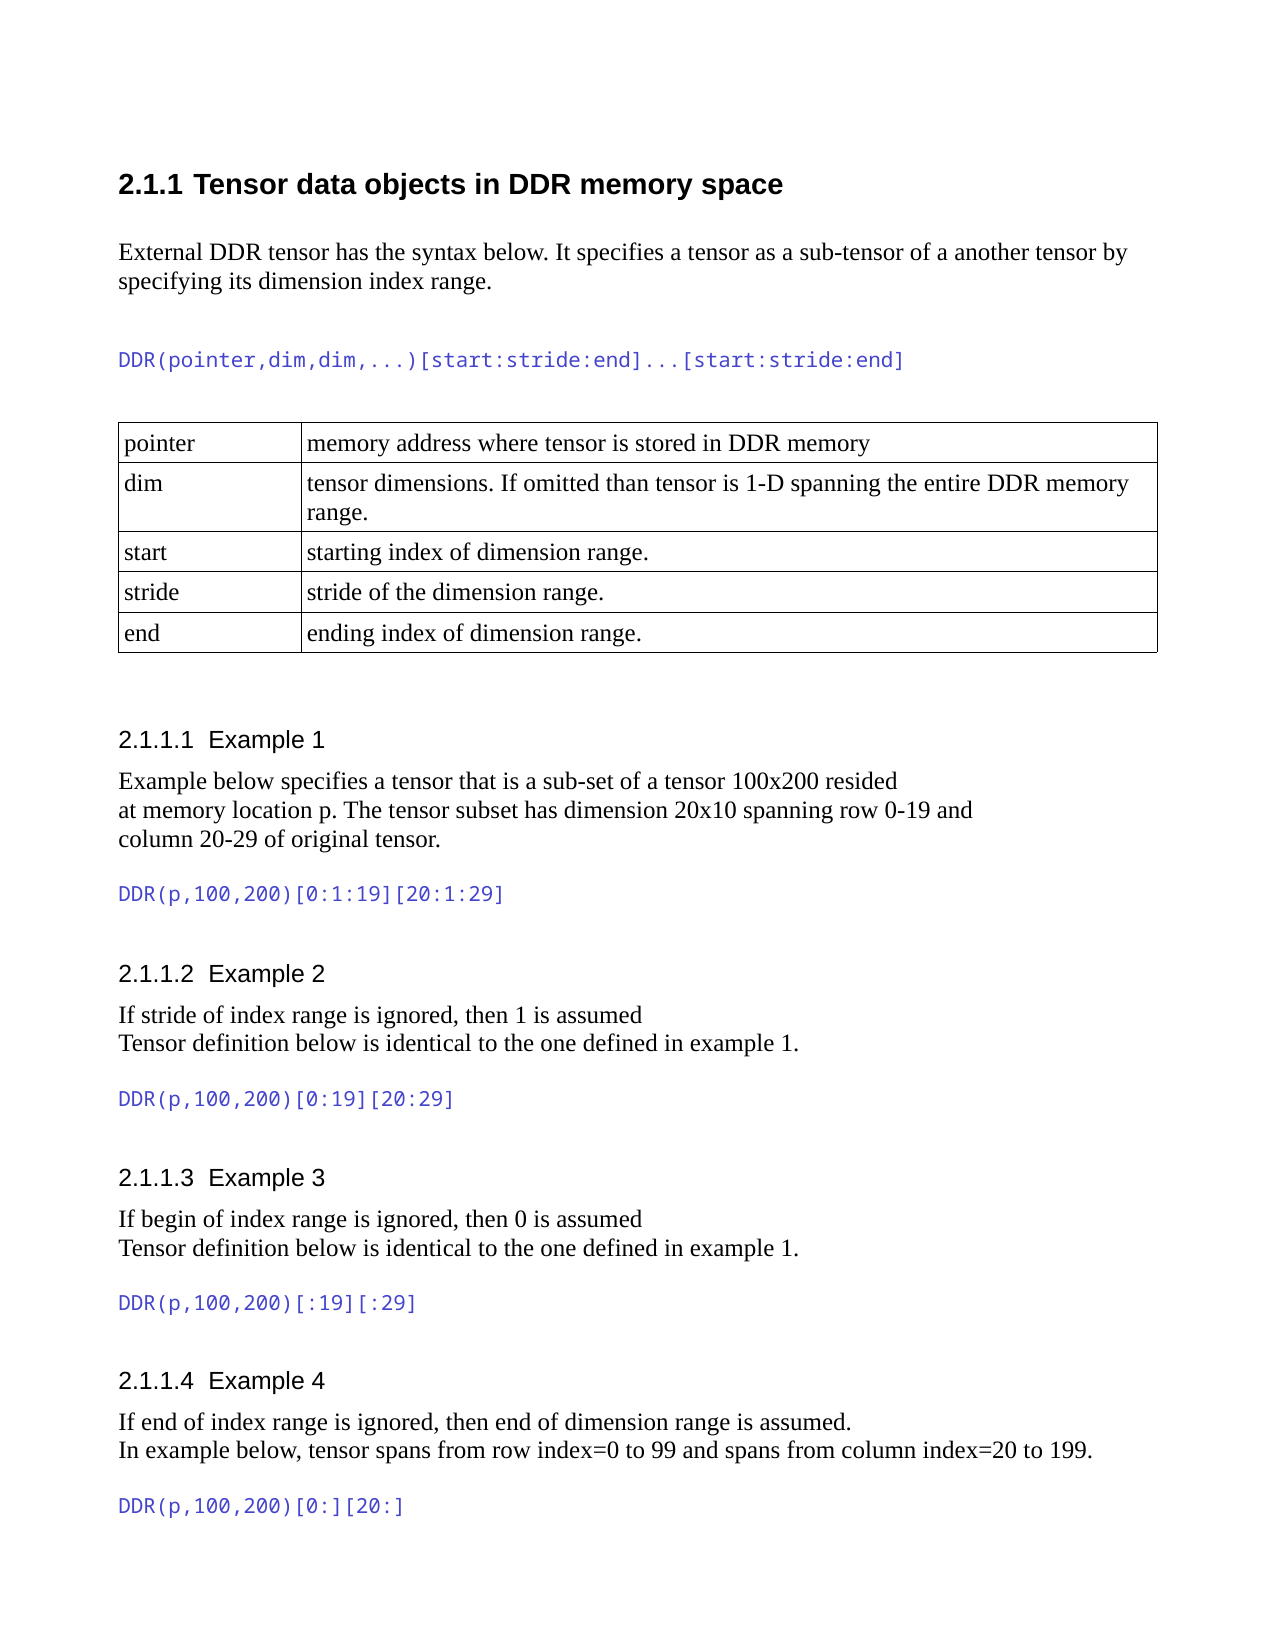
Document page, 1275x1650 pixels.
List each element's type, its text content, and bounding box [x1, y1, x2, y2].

table_header memory address where tensor is stored in DDR memory [302, 423, 1157, 462]
table_cell end [119, 613, 301, 652]
text In example below, tensor spans from row index=0 to 99 and spans from column index=20 to 199. [118, 1436, 1157, 1464]
text DDR(p,100,200)[0:1:19][20:1:29] [118, 879, 1157, 907]
text DDR(p,100,200)[0:][20:] [118, 1491, 1157, 1519]
text column 20-29 of original tensor. [118, 824, 1157, 853]
table_cell ending index of dimension range. [302, 613, 1157, 652]
table_cell starting index of dimension range. [302, 532, 1157, 571]
text Example below specifies a tensor that is a sub-set of a tensor 100x200 resided [118, 766, 1157, 795]
subtitle Example 2 [118, 959, 1157, 987]
subtitle Tensor data objects in DDR memory space [118, 167, 1157, 201]
text at memory location p. The tensor subset has dimension 20x10 spanning row 0-19 and [118, 795, 1157, 824]
subtitle Example 4 [118, 1366, 1157, 1394]
text DDR(pointer,dim,dim,...)[start:stride:end]...[start:stride:end] [118, 345, 1157, 374]
table_cell tensor dimensions. If omitted than tensor is 1-D spanning the entire DDR memory range. [302, 463, 1157, 531]
table_cell stride of the dimension range. [302, 572, 1157, 612]
table_cell stride [119, 572, 301, 612]
text If end of index range is ignored, then end of dimension range is assumed. [118, 1407, 1157, 1436]
subtitle Example 3 [118, 1163, 1157, 1192]
text External DDR tensor has the syntax below. It specifies a tensor as a sub-tensor of a another tensor by specifying its dimension index range. [118, 237, 1157, 295]
text If stride of index range is ignored, then 1 is assumed [118, 1000, 1157, 1028]
text DDR(p,100,200)[:19][:29] [118, 1288, 1157, 1317]
text Tensor definition below is identical to the one defined in example 1. [118, 1028, 1157, 1057]
subtitle Example 1 [118, 725, 1157, 754]
table_cell dim [119, 463, 301, 531]
table_cell start [119, 532, 301, 571]
text Tensor definition below is identical to the one defined in example 1. [118, 1233, 1157, 1262]
text If begin of index range is ignored, then 0 is assumed [118, 1204, 1157, 1233]
table_header pointer [119, 423, 301, 462]
text DDR(p,100,200)[0:19][20:29] [118, 1084, 1157, 1112]
